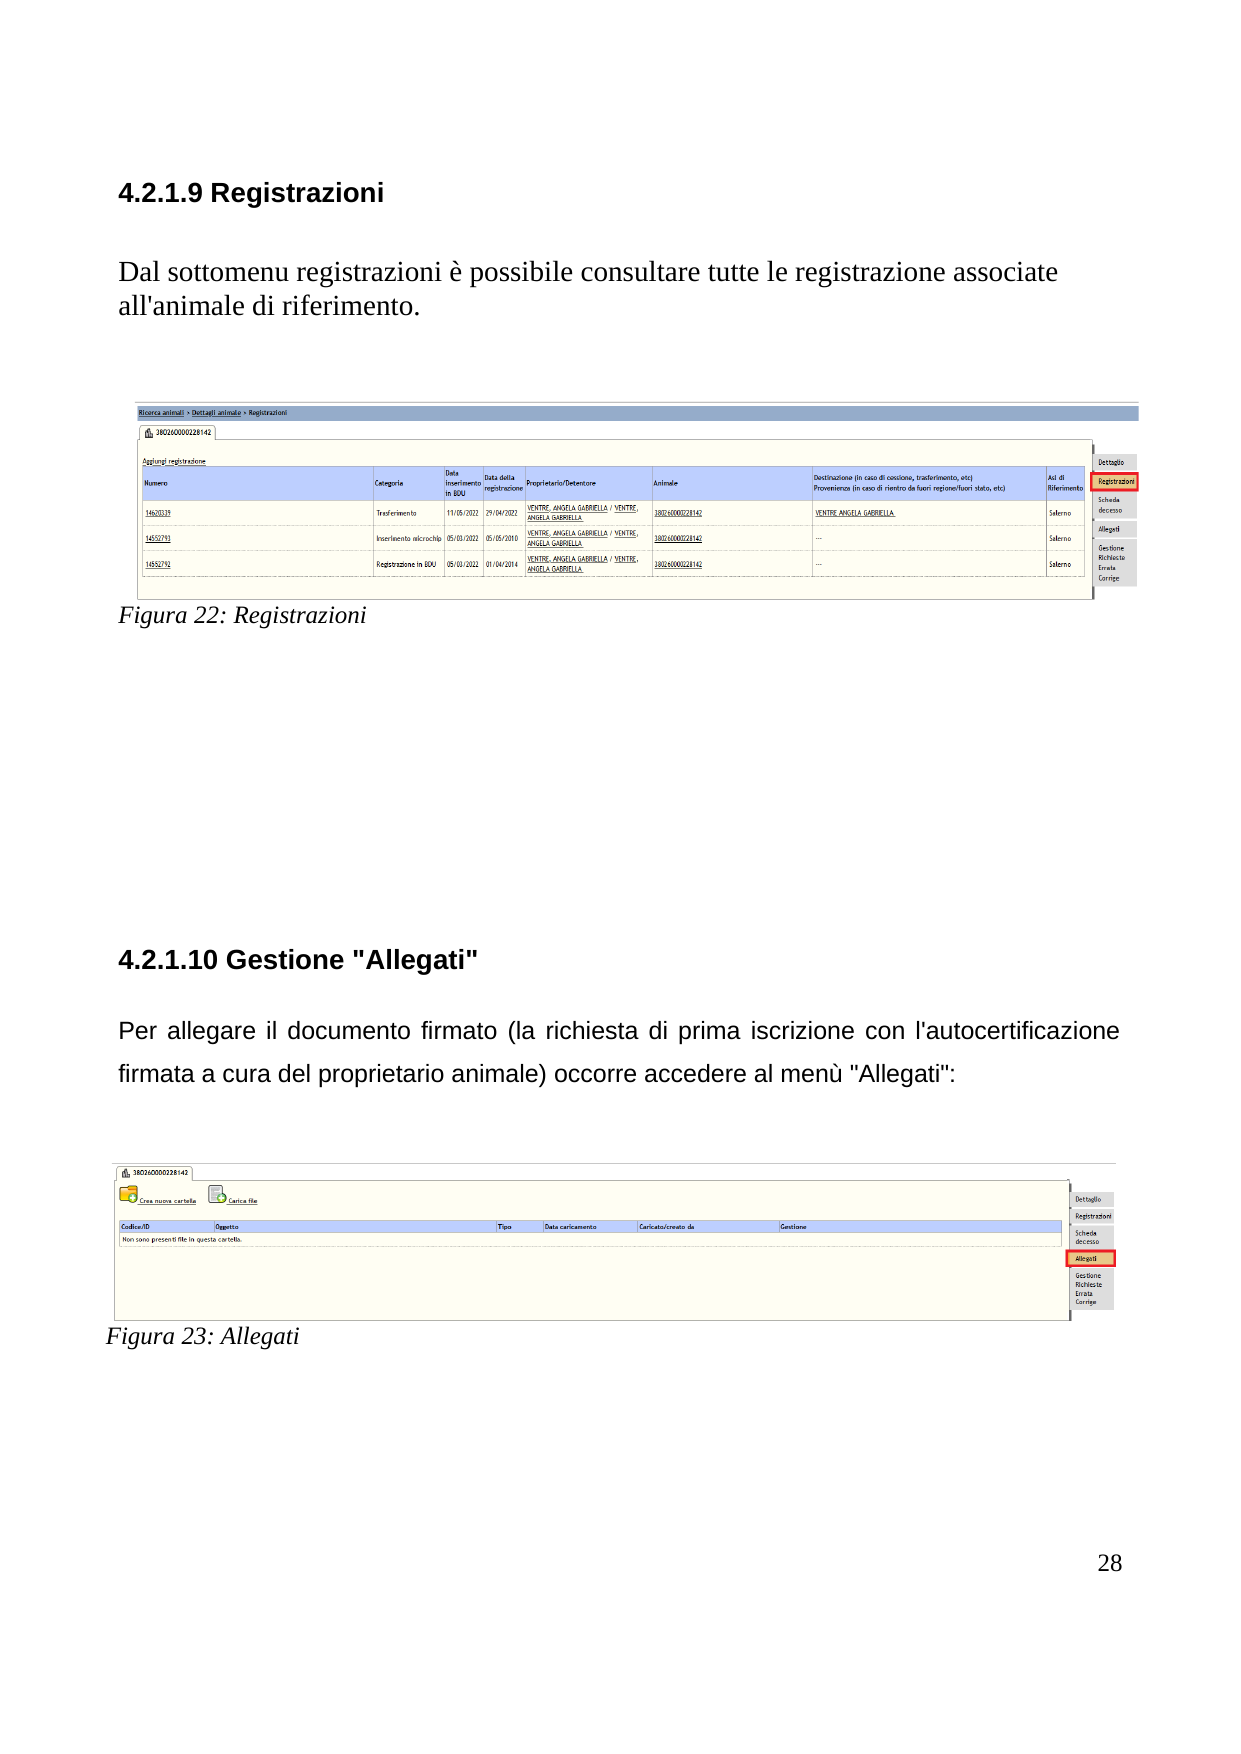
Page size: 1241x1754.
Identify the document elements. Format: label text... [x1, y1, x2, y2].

subtitle 4.2.1.10 Gestione "Allegati" [118, 943, 1122, 975]
text Per allegare il documento firmato (la richiesta di prima iscrizione con l'autocertificazione firmata a cura del proprietario animale) occorre accedere al menù "Allegati": [118, 1016, 1122, 1088]
text Figura 22: Registrazioni [118, 401, 1156, 629]
text [118, 1476, 1122, 1504]
picture [111, 1163, 1116, 1322]
text Figura 23: Allegati [106, 1163, 1122, 1350]
text Dal sottomenu registrazioni è possibile consultare tutte le registrazione associate all'animale di riferimento. [118, 254, 1122, 321]
subtitle 4.2.1.9 Registrazioni [118, 176, 1122, 208]
picture [134, 401, 1139, 601]
